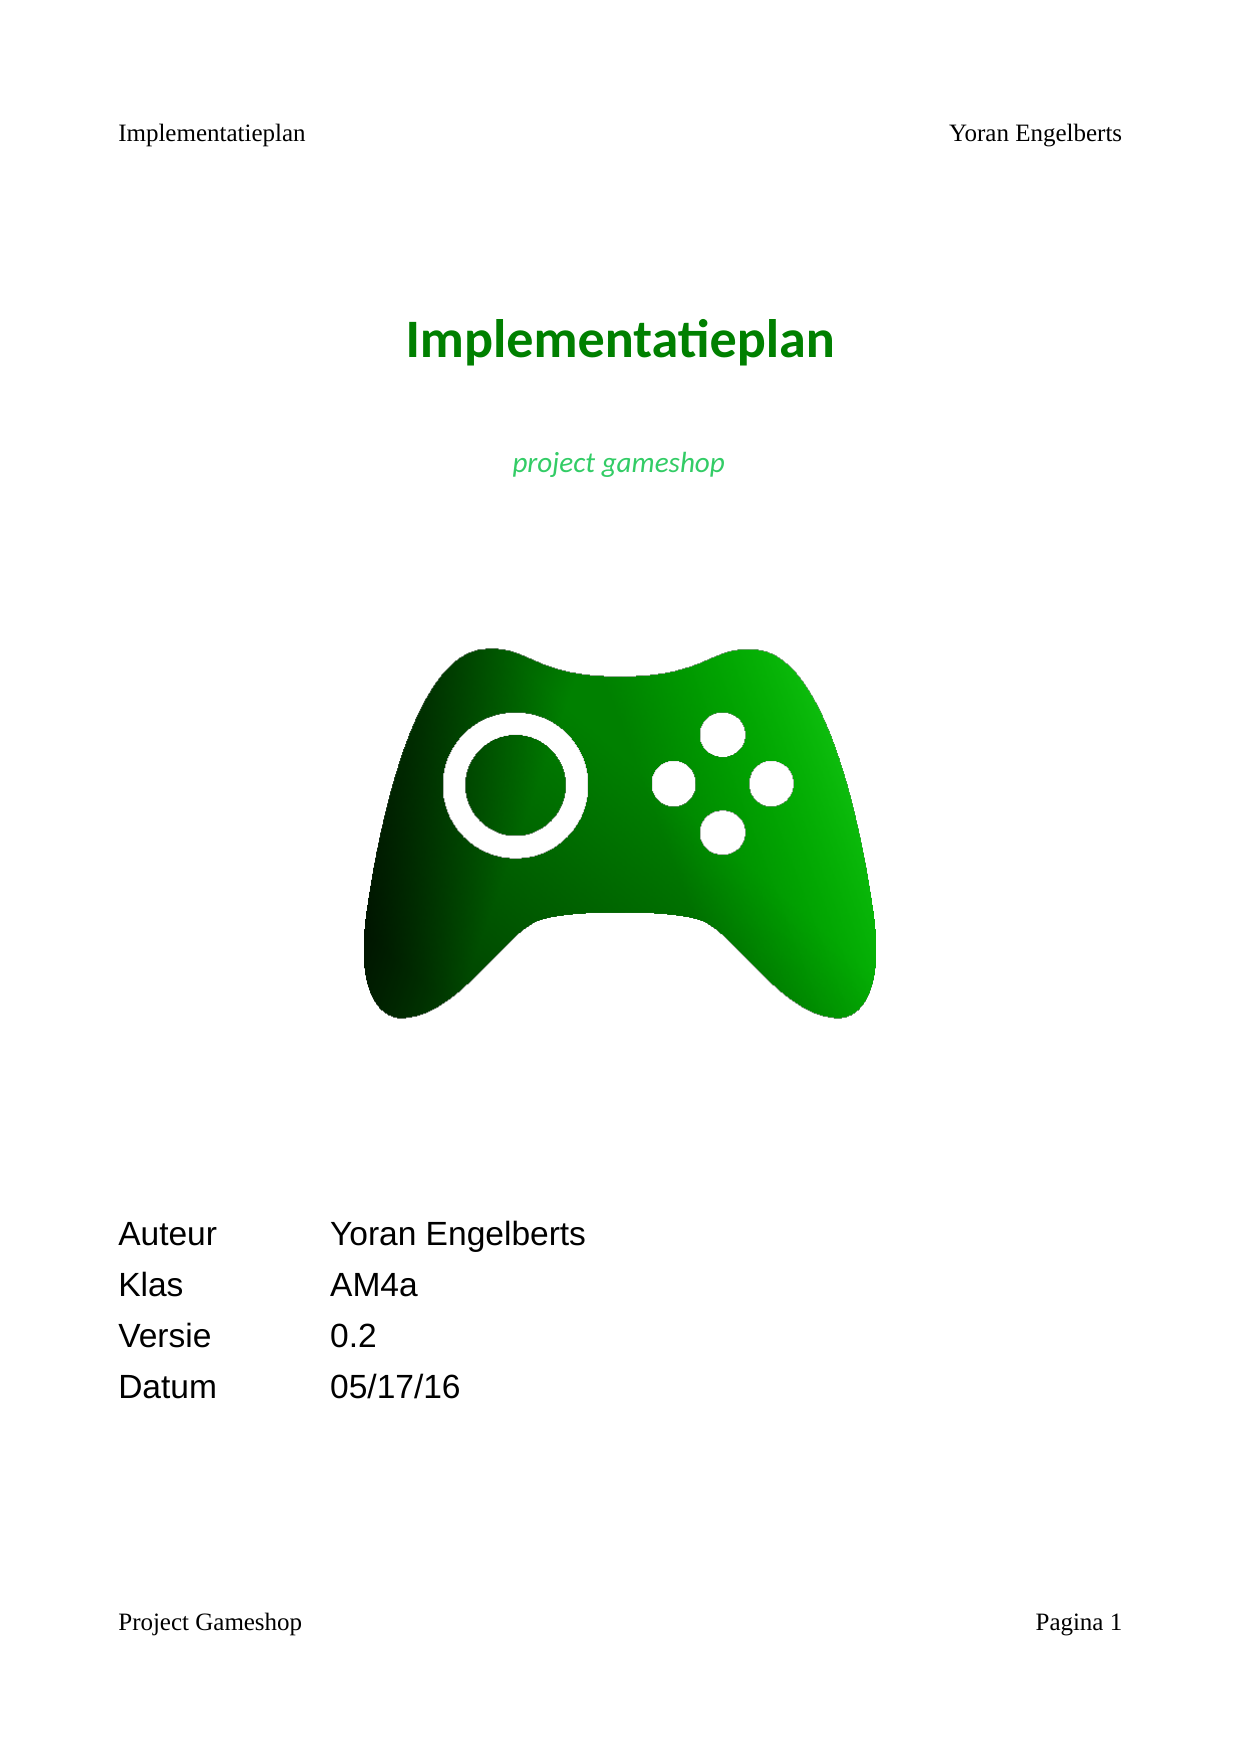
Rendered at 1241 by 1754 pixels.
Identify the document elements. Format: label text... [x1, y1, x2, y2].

subtitle project gameshop [118, 409, 1122, 480]
picture [363, 577, 877, 1091]
table_cell 0.2 [330, 1316, 622, 1367]
table_cell Versie [118, 1316, 330, 1367]
table_cell Klas [118, 1265, 330, 1316]
table_cell AM4a [330, 1265, 622, 1316]
table_cell 17-05-16 [330, 1367, 622, 1418]
table_header Yoran Engelberts [330, 1214, 622, 1265]
table_header Auteur [118, 1214, 330, 1265]
title Implementatieplan [118, 305, 1122, 371]
table_cell Datum [118, 1367, 330, 1418]
